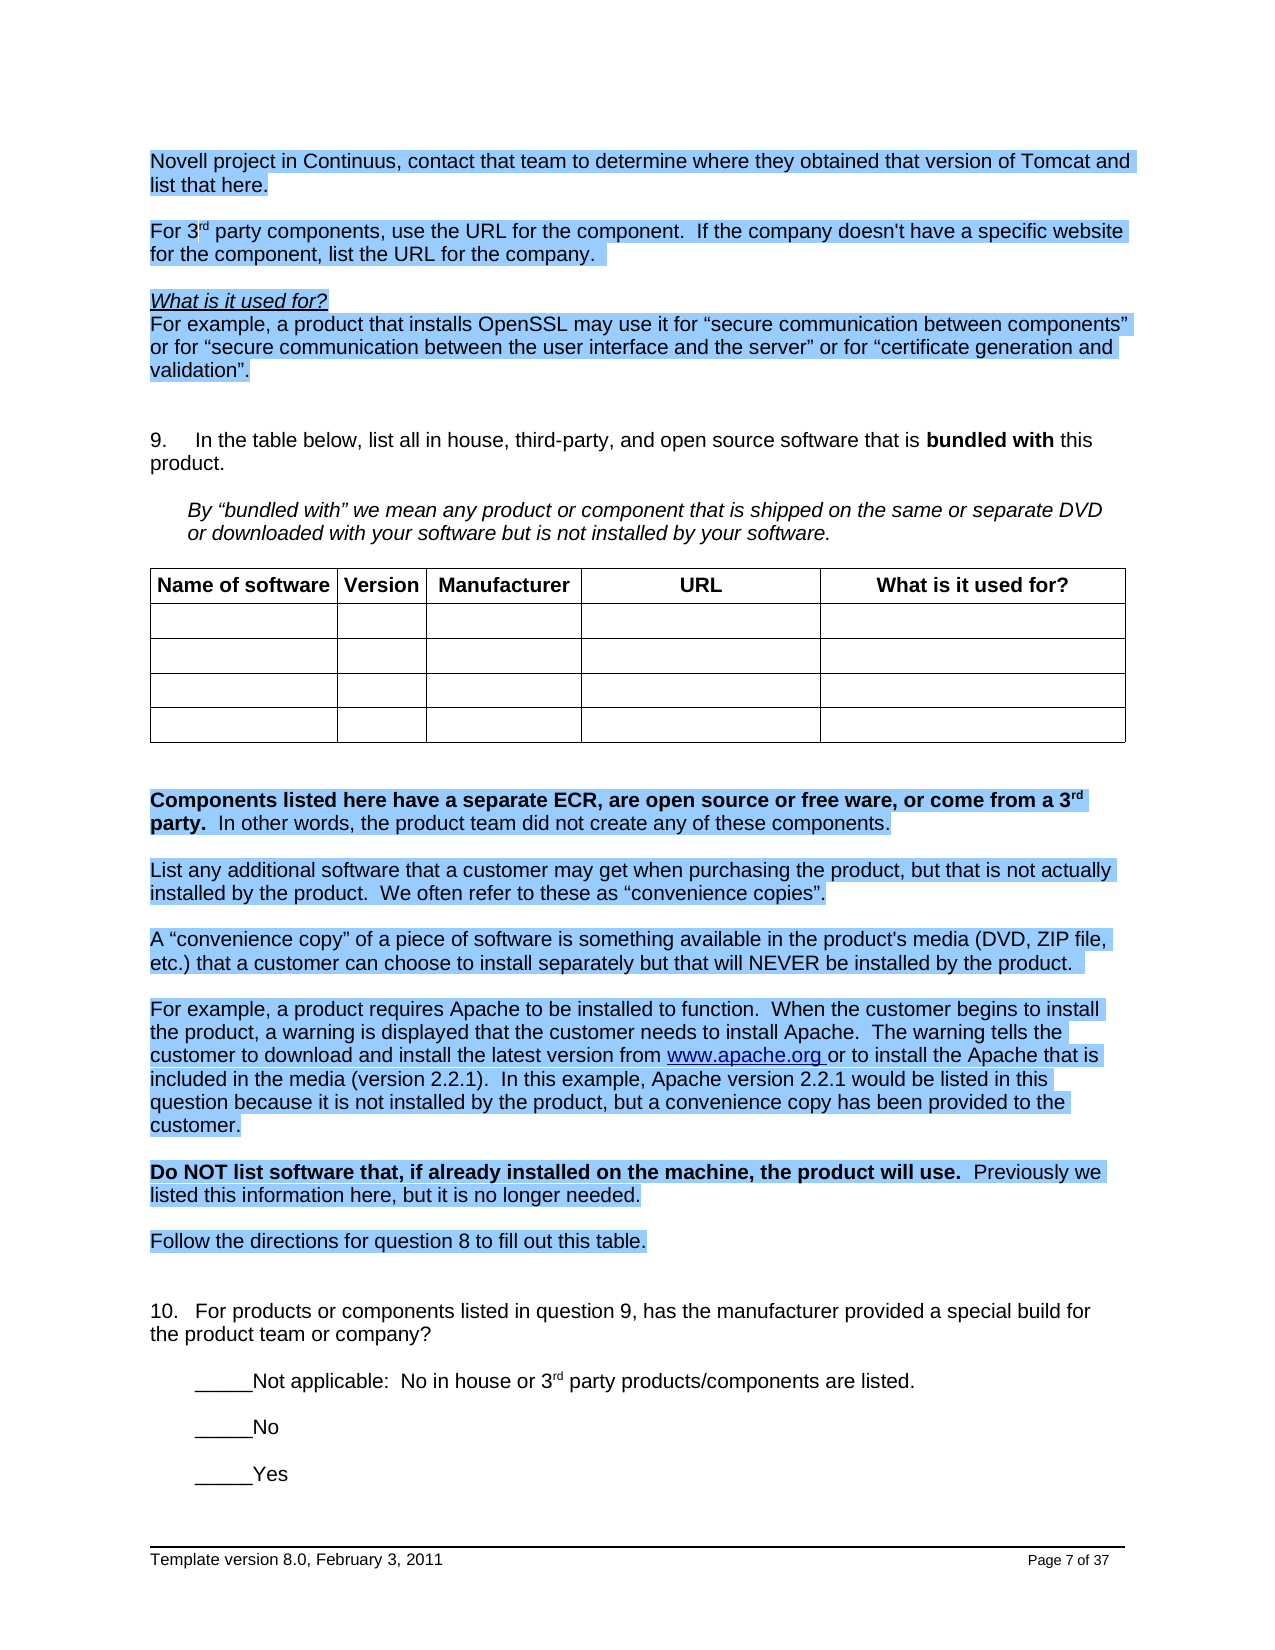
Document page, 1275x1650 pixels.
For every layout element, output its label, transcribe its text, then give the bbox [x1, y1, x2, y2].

text 9. In the table below, list all in house, third-party, and open source software that is bundled with this product. [150, 429, 1140, 475]
text Components listed here have a separate ECR, are open source or free ware, or come from a 3rd party. In other words, the product team did not create any of these components. [150, 789, 1140, 835]
table_header What is it used for? [821, 569, 1125, 603]
text For example, a product requires Apache to be installed to function. When the customer begins to install the product, a warning is displayed that the customer needs to install Apache. The warning tells the customer to download and install the latest version from www.apache.org or to install the Apache that is included in the media (version 2.2.1). In this example, Apache version 2.2.1 would be listed in this question because it is not installed by the product, but a convenience copy has been provided to the customer. [150, 998, 1125, 1137]
table_cell [427, 674, 581, 707]
table_cell [821, 639, 1125, 673]
table_cell [427, 708, 581, 742]
table_cell [151, 708, 337, 742]
text _____Yes [150, 1462, 1125, 1486]
table_header Version [338, 569, 426, 603]
text _____No [150, 1416, 1125, 1439]
table_cell [427, 639, 581, 673]
table_cell [338, 639, 426, 673]
table_cell [821, 604, 1125, 638]
table_header Name of software [151, 569, 337, 603]
text A “convenience copy” of a piece of software is something available in the product's media (DVD, ZIP file, etc.) that a customer can choose to install separately but that will NEVER be installed by the product. [150, 928, 1140, 974]
list By “bundled with” we mean any product or component that is shipped on the same or separate DVD or downloaded with your software but is not installed by your software. [150, 498, 1125, 545]
text Novell project in Continuus, contact that team to determine where they obtained that version of Tomcat and list that here. [150, 150, 1140, 196]
text List any additional software that a customer may get when purchasing the product, but that is not actually installed by the product. We often refer to these as “convenience copies”. [150, 858, 1140, 905]
table_cell [427, 604, 581, 638]
table_cell [582, 708, 820, 742]
table_cell [821, 708, 1125, 742]
text _____Not applicable: No in house or 3rd party products/components are listed. [150, 1369, 1125, 1393]
text 10. For products or components listed in question 9, has the manufacturer provided a special build for the product team or company? [150, 1300, 1125, 1346]
table_cell [338, 674, 426, 707]
table_cell [151, 674, 337, 707]
text Follow the directions for question 8 to fill out this table. [150, 1230, 1140, 1253]
text Do NOT list software that, if already installed on the machine, the product will use. Previously we listed this information here, but it is no longer needed. [150, 1160, 1140, 1207]
table_cell [821, 674, 1125, 707]
table_cell [151, 639, 337, 673]
table_cell [582, 604, 820, 638]
table_header Manufacturer [427, 569, 581, 603]
text For example, a product that installs OpenSSL may use it for “secure communication between components” or for “secure communication between the user interface and the server” or for “certificate generation and validation”. [150, 313, 1140, 382]
table_header URL [582, 569, 820, 603]
table_cell [338, 708, 426, 742]
table_cell [582, 639, 820, 673]
text For 3rd party components, use the URL for the component. If the company doesn't have a specific website for the component, list the URL for the company. [150, 220, 1140, 266]
table_cell [151, 604, 337, 638]
text What is it used for? [150, 289, 1140, 313]
table_cell [582, 674, 820, 707]
table_cell [338, 604, 426, 638]
